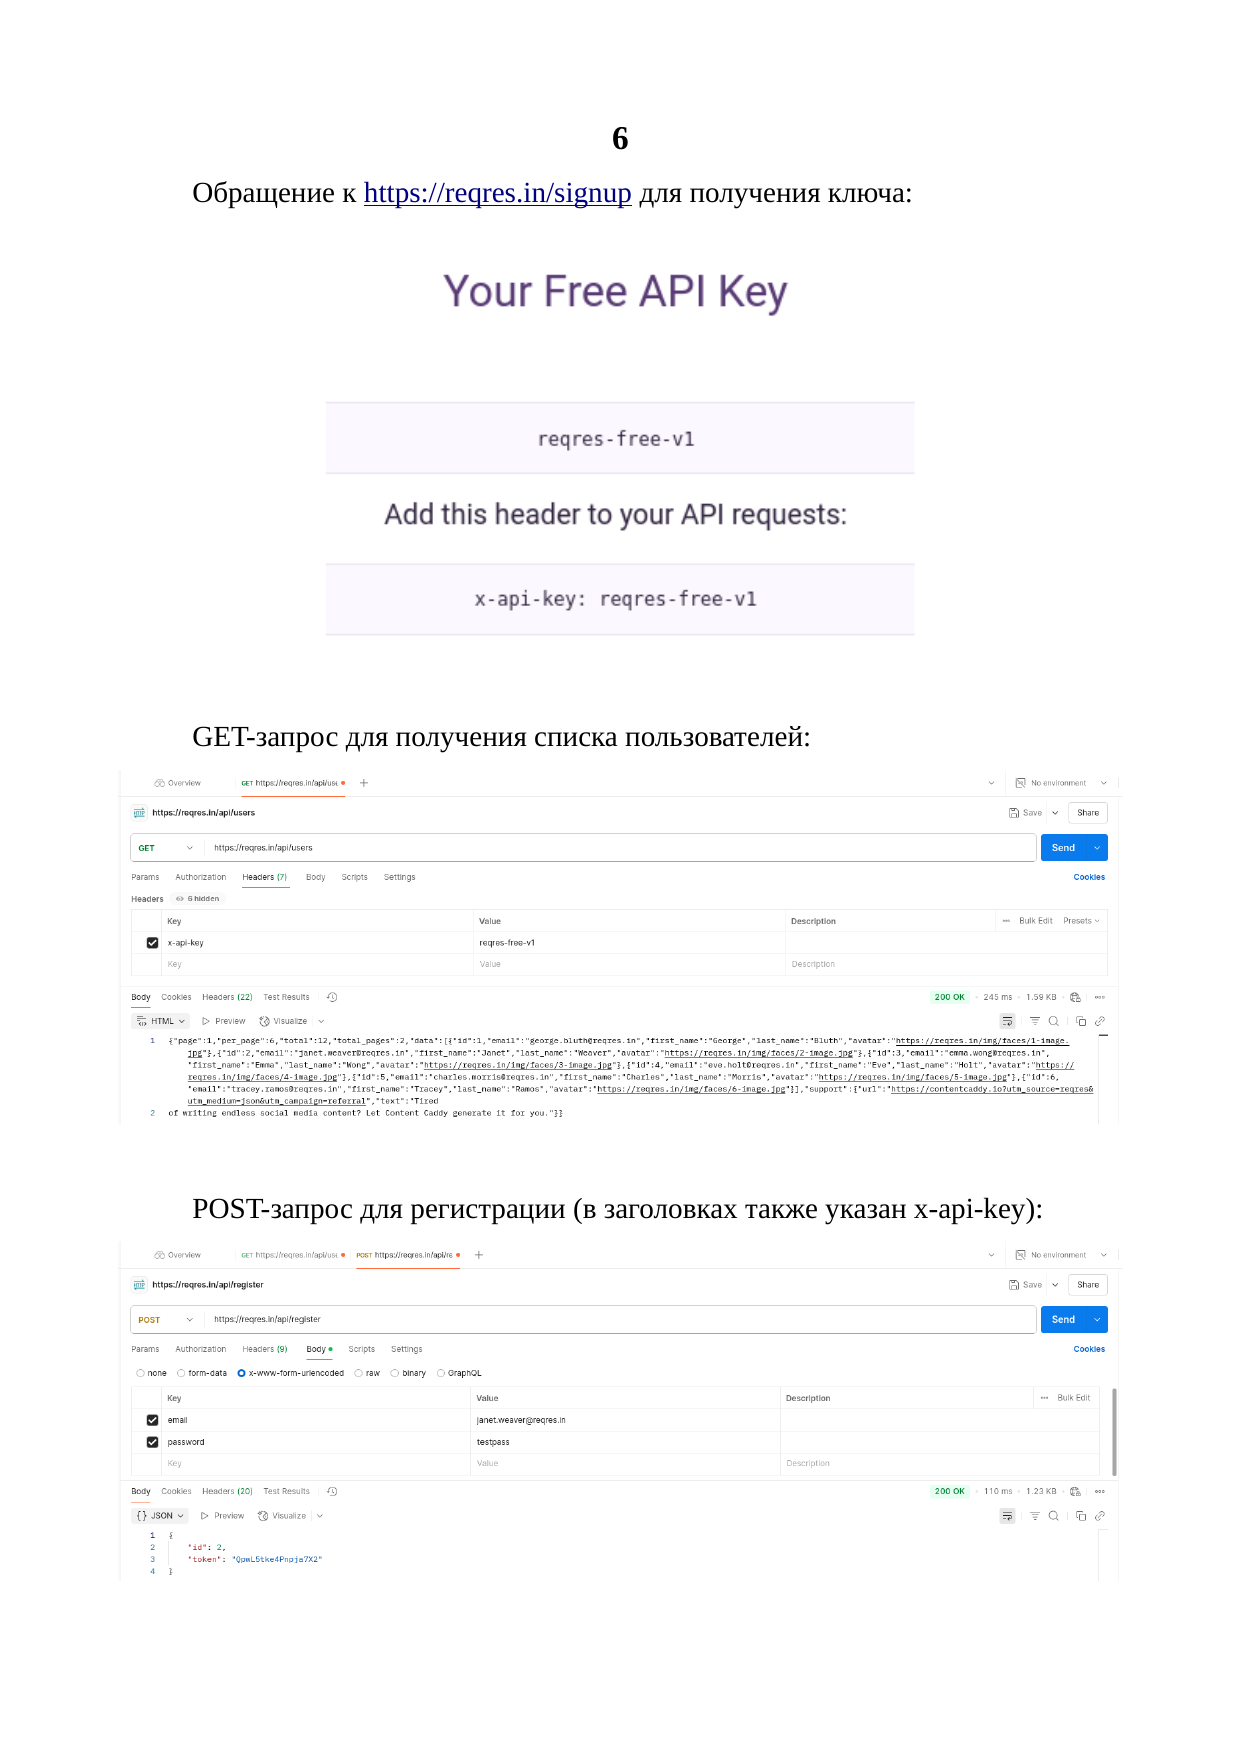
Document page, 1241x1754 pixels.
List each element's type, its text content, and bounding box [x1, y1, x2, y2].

picture [118, 1241, 1123, 1581]
text GET-запрос для получения списка пользователей: [118, 719, 1122, 753]
text Обращение к https://reqres.in/signup для получения ключа: [118, 176, 1122, 209]
text POST-запрос для регистрации (в заголовках также указан x-api-key): [118, 1191, 1122, 1225]
picture [325, 226, 915, 653]
picture [118, 770, 1123, 1124]
text 6 [118, 118, 1122, 156]
